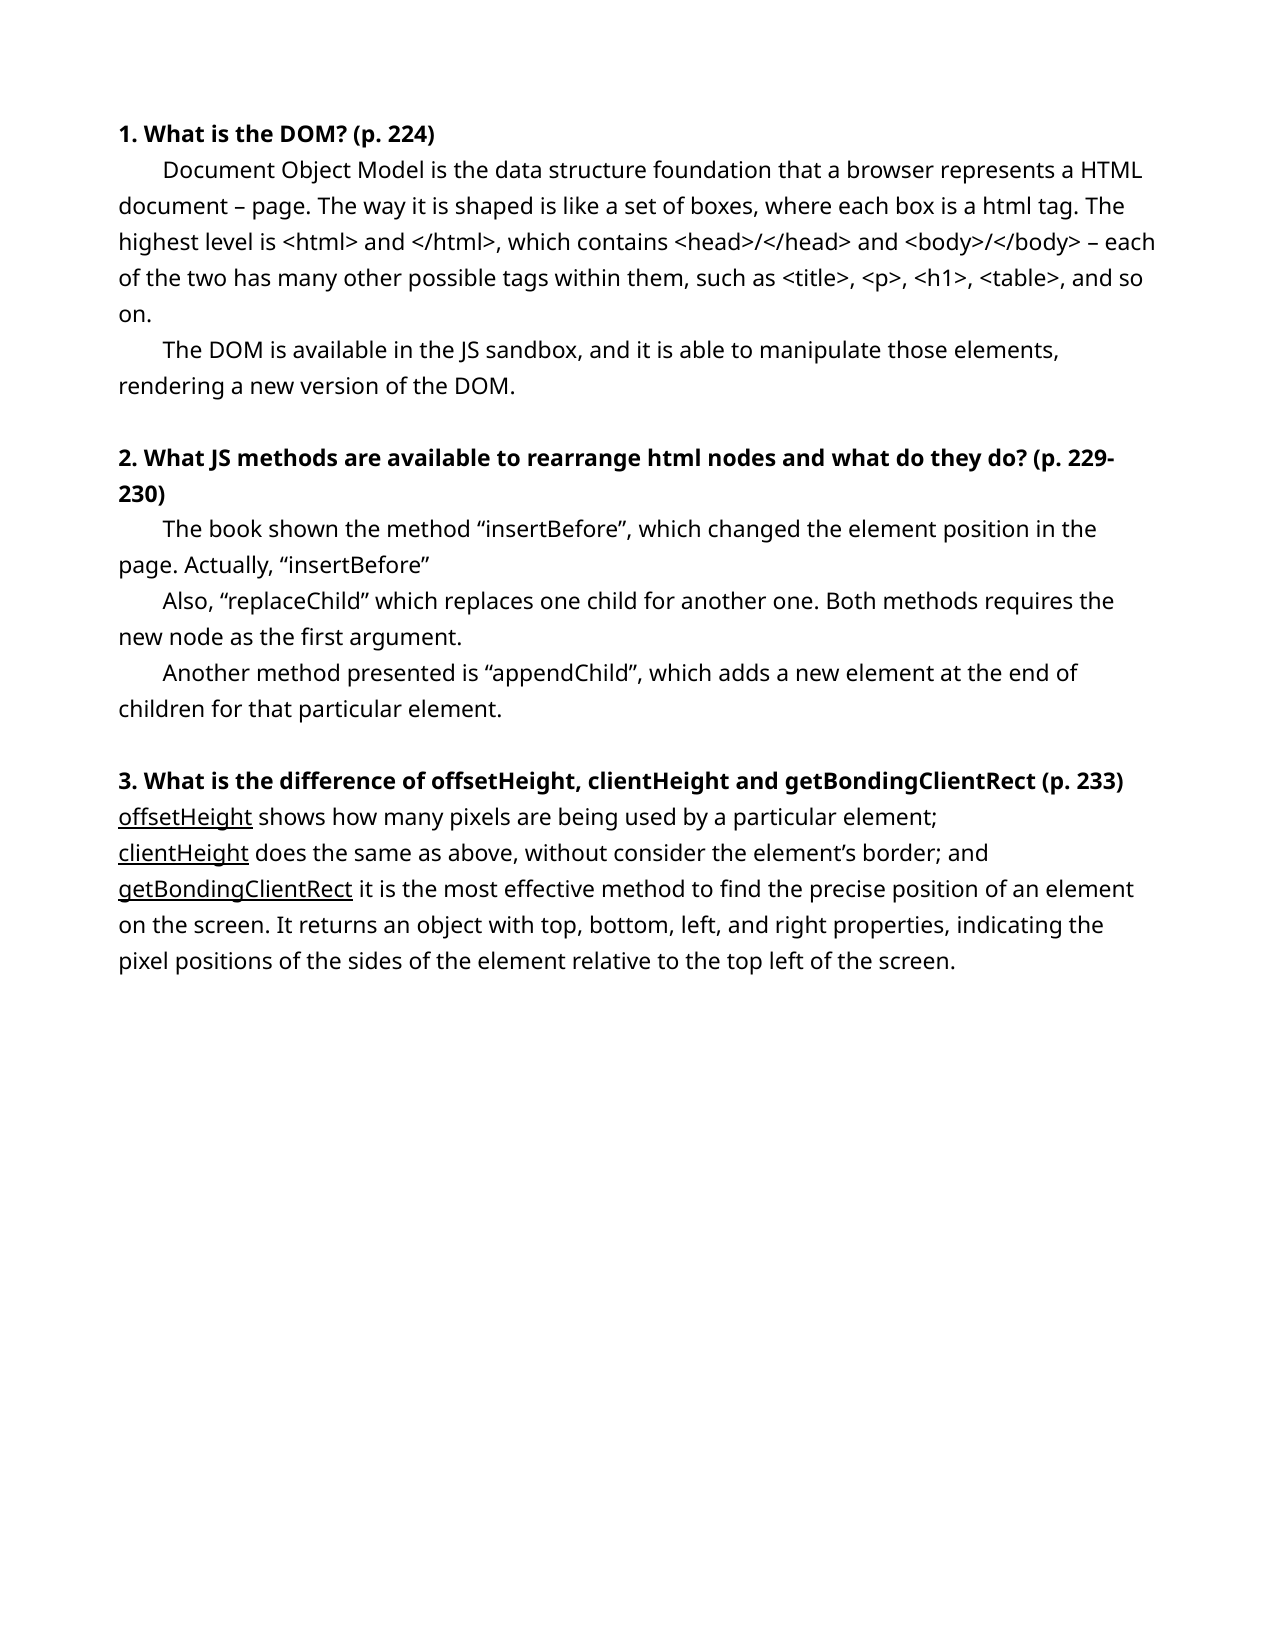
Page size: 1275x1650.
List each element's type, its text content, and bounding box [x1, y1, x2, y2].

text Document Object Model is the data structure foundation that a browser represents a HTML document – page. The way it is shaped is like a set of boxes, where each box is a html tag. The highest level is <html> and </html>, which contains <head>/</head> and <body>/</body> – each of the two has many other possible tags within them, such as <title>, <p>, <h1>, <table>, and so on. [118, 154, 1157, 329]
text offsetHeight shows how many pixels are being used by a particular element; [118, 801, 1157, 832]
text 2. What JS methods are available to rearrange html nodes and what do they do? (p. 229-230) [118, 442, 1157, 509]
text 1. What is the DOM? (p. 224) [118, 118, 1157, 149]
text Also, “replaceChild” which replaces one child for another one. Both methods requires the new node as the first argument. [118, 585, 1157, 652]
text clientHeight does the same as above, without consider the element’s border; and [118, 837, 1157, 868]
text The DOM is available in the JS sandbox, and it is able to manipulate those elements, rendering a new version of the DOM. [118, 334, 1157, 401]
text 3. What is the difference of offsetHeight, clientHeight and getBondingClientRect (p. 233) [118, 765, 1157, 796]
text Another method presented is “appendChild”, which adds a new element at the end of children for that particular element. [118, 657, 1157, 724]
text The book shown the method “insertBefore”, which changed the element position in the page. Actually, “insertBefore” [118, 513, 1157, 581]
text getBondingClientRect it is the most effective method to find the precise position of an element on the screen. It returns an object with top, bottom, left, and right properties, indicating the pixel positions of the sides of the element relative to the top left of the screen. [118, 873, 1157, 976]
